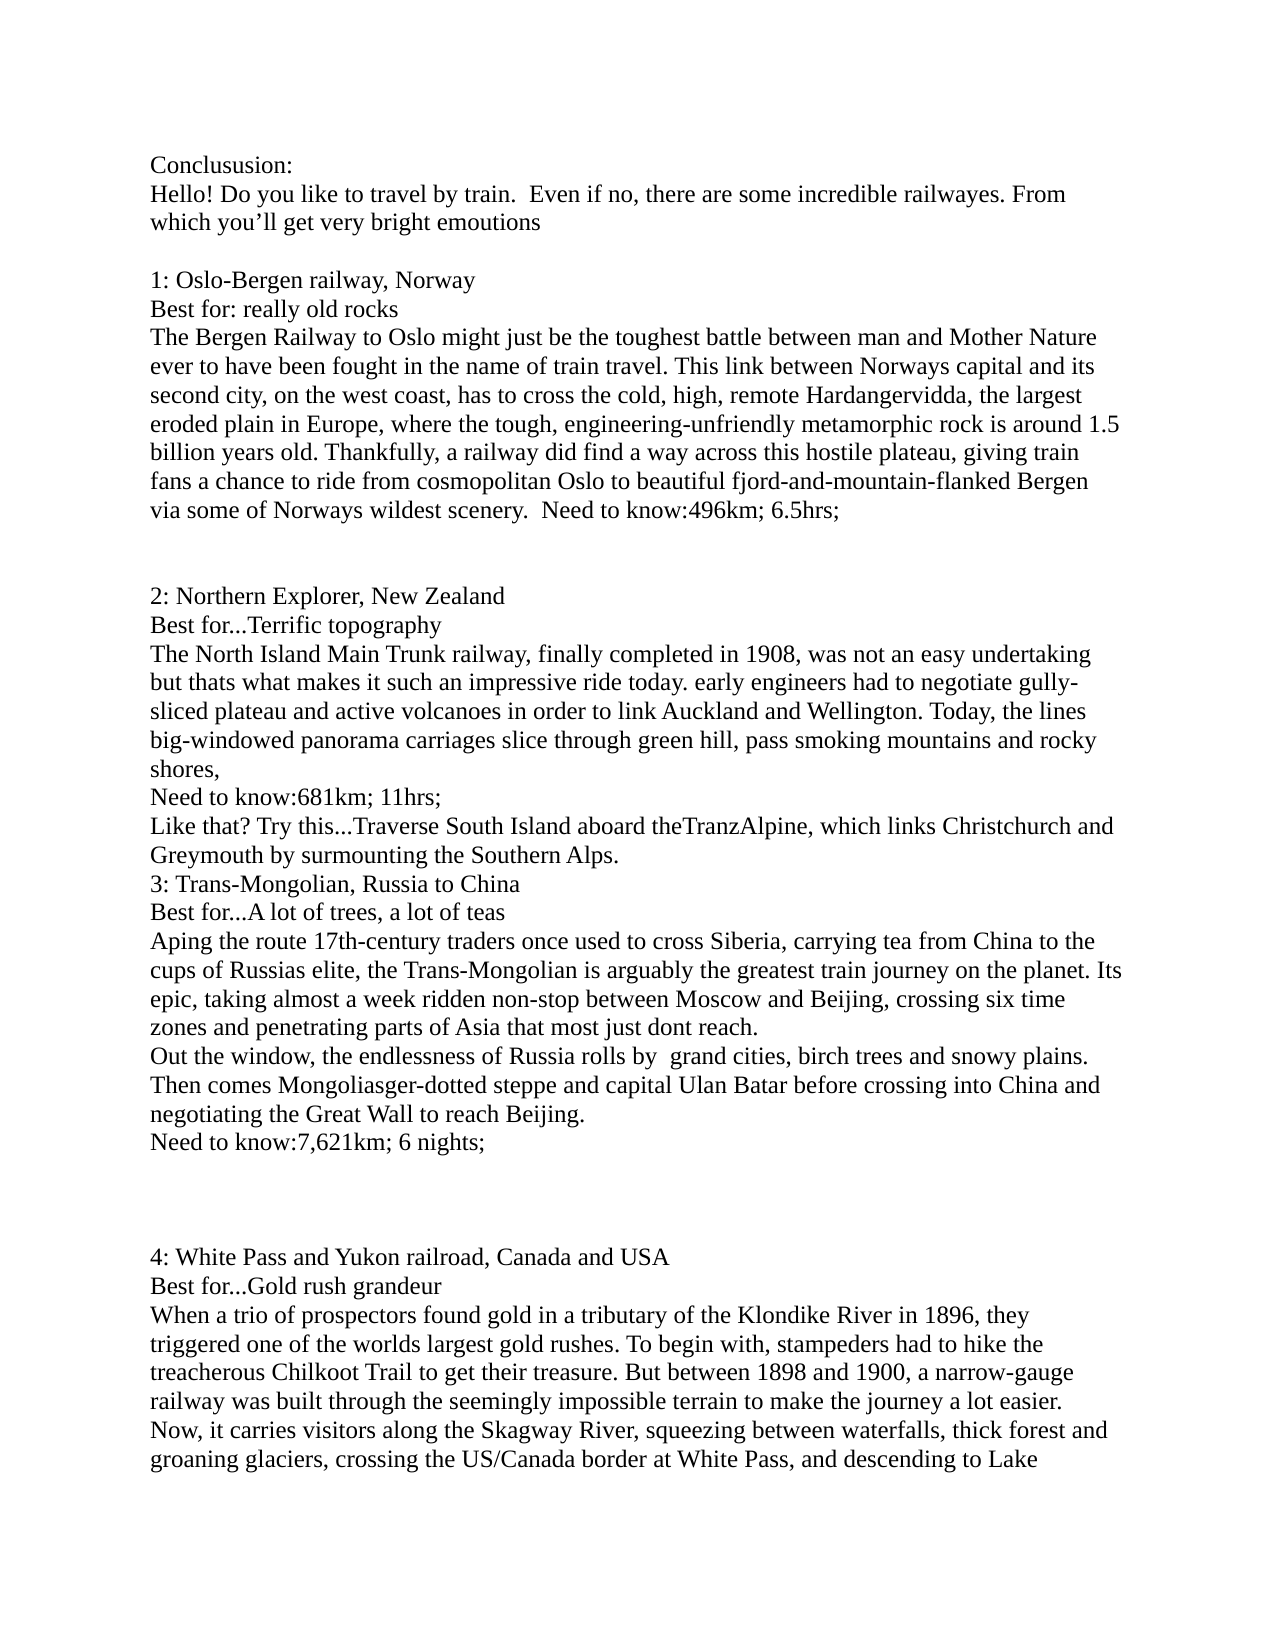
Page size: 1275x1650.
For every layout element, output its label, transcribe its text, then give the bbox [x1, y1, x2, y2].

text Hello! Do you like to travel by train. Even if no, there are some incredible railwayes. From which you’ll get very bright emoutions [150, 179, 1125, 236]
text Conclususion: [150, 150, 1125, 179]
text The Bergen Railway to Oslo might just be the toughest battle between man and Mother Nature ever to have been fought in the name of train travel. This link between Norways capital and its second city, on the west coast, has to cross the cold, high, remote Hardangervidda, the largest eroded plain in Europe, where the tough, engineering-unfriendly metamorphic rock is around 1.5 billion years old. Thankfully, a railway did find a way across this hostile plateau, giving train fans a chance to ride from cosmopolitan Oslo to beautiful fjord-and-mountain-flanked Bergen via some of Norways wildest scenery. Need to know:496km; 6.5hrs; [150, 322, 1125, 524]
text Best for: really old rocks [150, 294, 1125, 322]
text Best for...A lot of trees, a lot of teas [150, 897, 1125, 926]
text Need to know:7,621km; 6 nights; [150, 1127, 1125, 1156]
text Out the window, the endlessness of Russia rolls by grand cities, birch trees and snowy plains. Then comes Mongoliasger-dotted steppe and capital Ulan Batar before crossing into China and negotiating the Great Wall to reach Beijing. [150, 1041, 1125, 1127]
text 2: Northern Explorer, New Zealand [150, 581, 1125, 610]
text Best for...Terrific topography [150, 610, 1125, 639]
text 1: Oslo-Bergen railway, Norway [150, 265, 1125, 294]
text 4: White Pass and Yukon railroad, Canada and USA [150, 1242, 1125, 1271]
text Like that? Try this...Traverse South Island aboard theTranzAlpine, which links Christchurch and Greymouth by surmounting the Southern Alps. [150, 811, 1125, 869]
text Best for...Gold rush grandeur [150, 1271, 1125, 1300]
text The North Island Main Trunk railway, finally completed in 1908, was not an easy undertaking but thats what makes it such an impressive ride today. early engineers had to negotiate gully-sliced plateau and active volcanoes in order to link Auckland and Wellington. Today, the lines big-windowed panorama carriages slice through green hill, pass smoking mountains and rocky shores, [150, 639, 1125, 782]
text When a trio of prospectors found gold in a tributary of the Klondike River in 1896, they triggered one of the worlds largest gold rushes. To begin with, stampeders had to hike the treacherous Chilkoot Trail to get their treasure. But between 1898 and 1900, a narrow-gauge railway was built through the seemingly impossible terrain to make the journey a lot easier. Now, it carries visitors along the Skagway River, squeezing between waterfalls, thick forest and groaning glaciers, crossing the US/Canada border at White Pass, and descending to Lake [150, 1300, 1125, 1472]
text Need to know:681km; 11hrs; [150, 782, 1125, 811]
text 3: Trans-Mongolian, Russia to China [150, 869, 1125, 897]
text Aping the route 17th-century traders once used to cross Siberia, carrying tea from China to the cups of Russias elite, the Trans-Mongolian is arguably the greatest train journey on the planet. Its epic, taking almost a week ridden non-stop between Moscow and Beijing, crossing six time zones and penetrating parts of Asia that most just dont reach. [150, 926, 1125, 1041]
